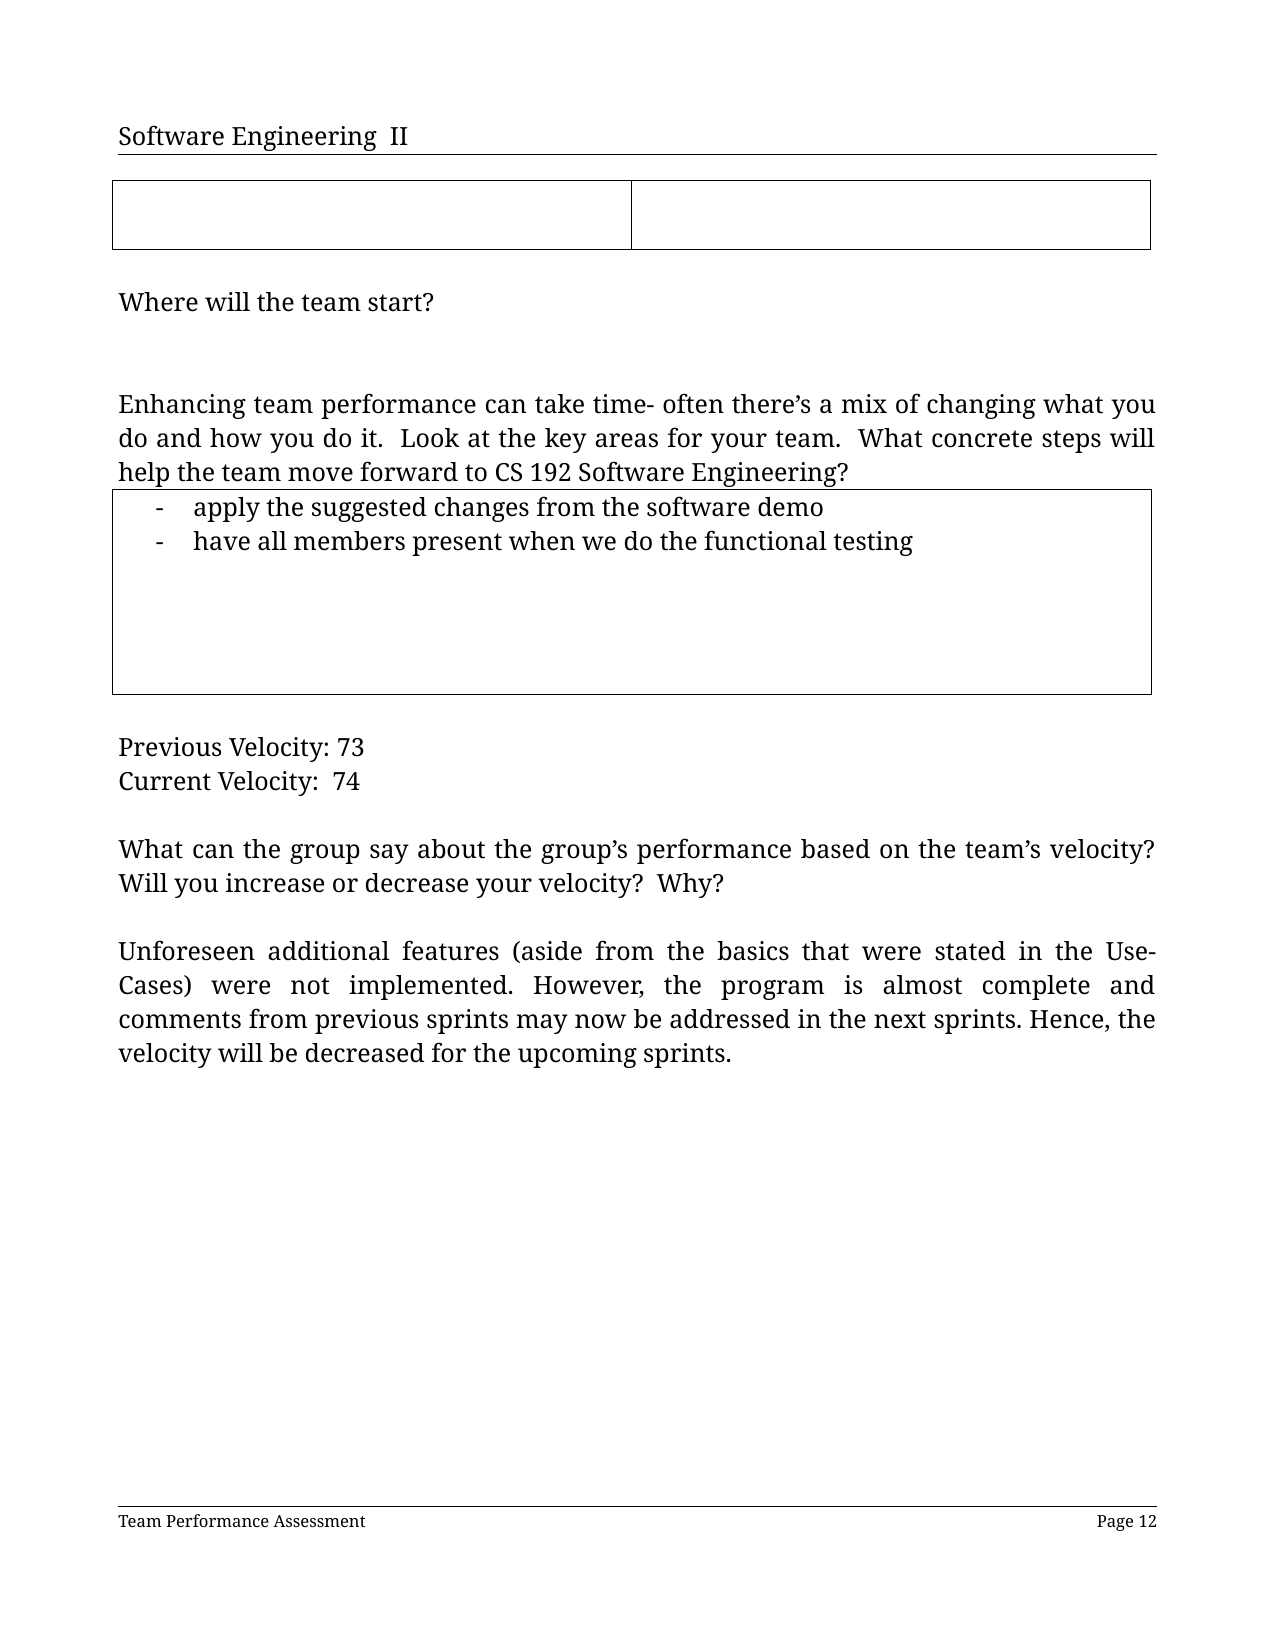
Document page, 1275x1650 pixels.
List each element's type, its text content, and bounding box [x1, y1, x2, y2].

text Unforeseen additional features (aside from the basics that were stated in the Use-Cases) were not implemented. However, the program is almost complete and comments from previous sprints may now be addressed in the next sprints. Hence, the velocity will be decreased for the upcoming sprints. [118, 933, 1157, 1070]
text Previous Velocity: 73 [118, 729, 1157, 763]
table_header apply the suggested changes from the software demo have all members present when we do the functional testing [113, 490, 1151, 694]
text Enhancing team performance can take time- often there’s a mix of changing what you do and how you do it. Look at the key areas for your team. What concrete steps will help the team move forward to CS 192 Software Engineering? [118, 386, 1157, 489]
table_cell [113, 181, 631, 249]
text Where will the team start? [118, 284, 1157, 318]
text Current Velocity: 74 [118, 763, 1157, 797]
text What can the group say about the group’s performance based on the team’s velocity? Will you increase or decrease your velocity? Why? [118, 831, 1157, 899]
table_cell [632, 181, 1150, 249]
